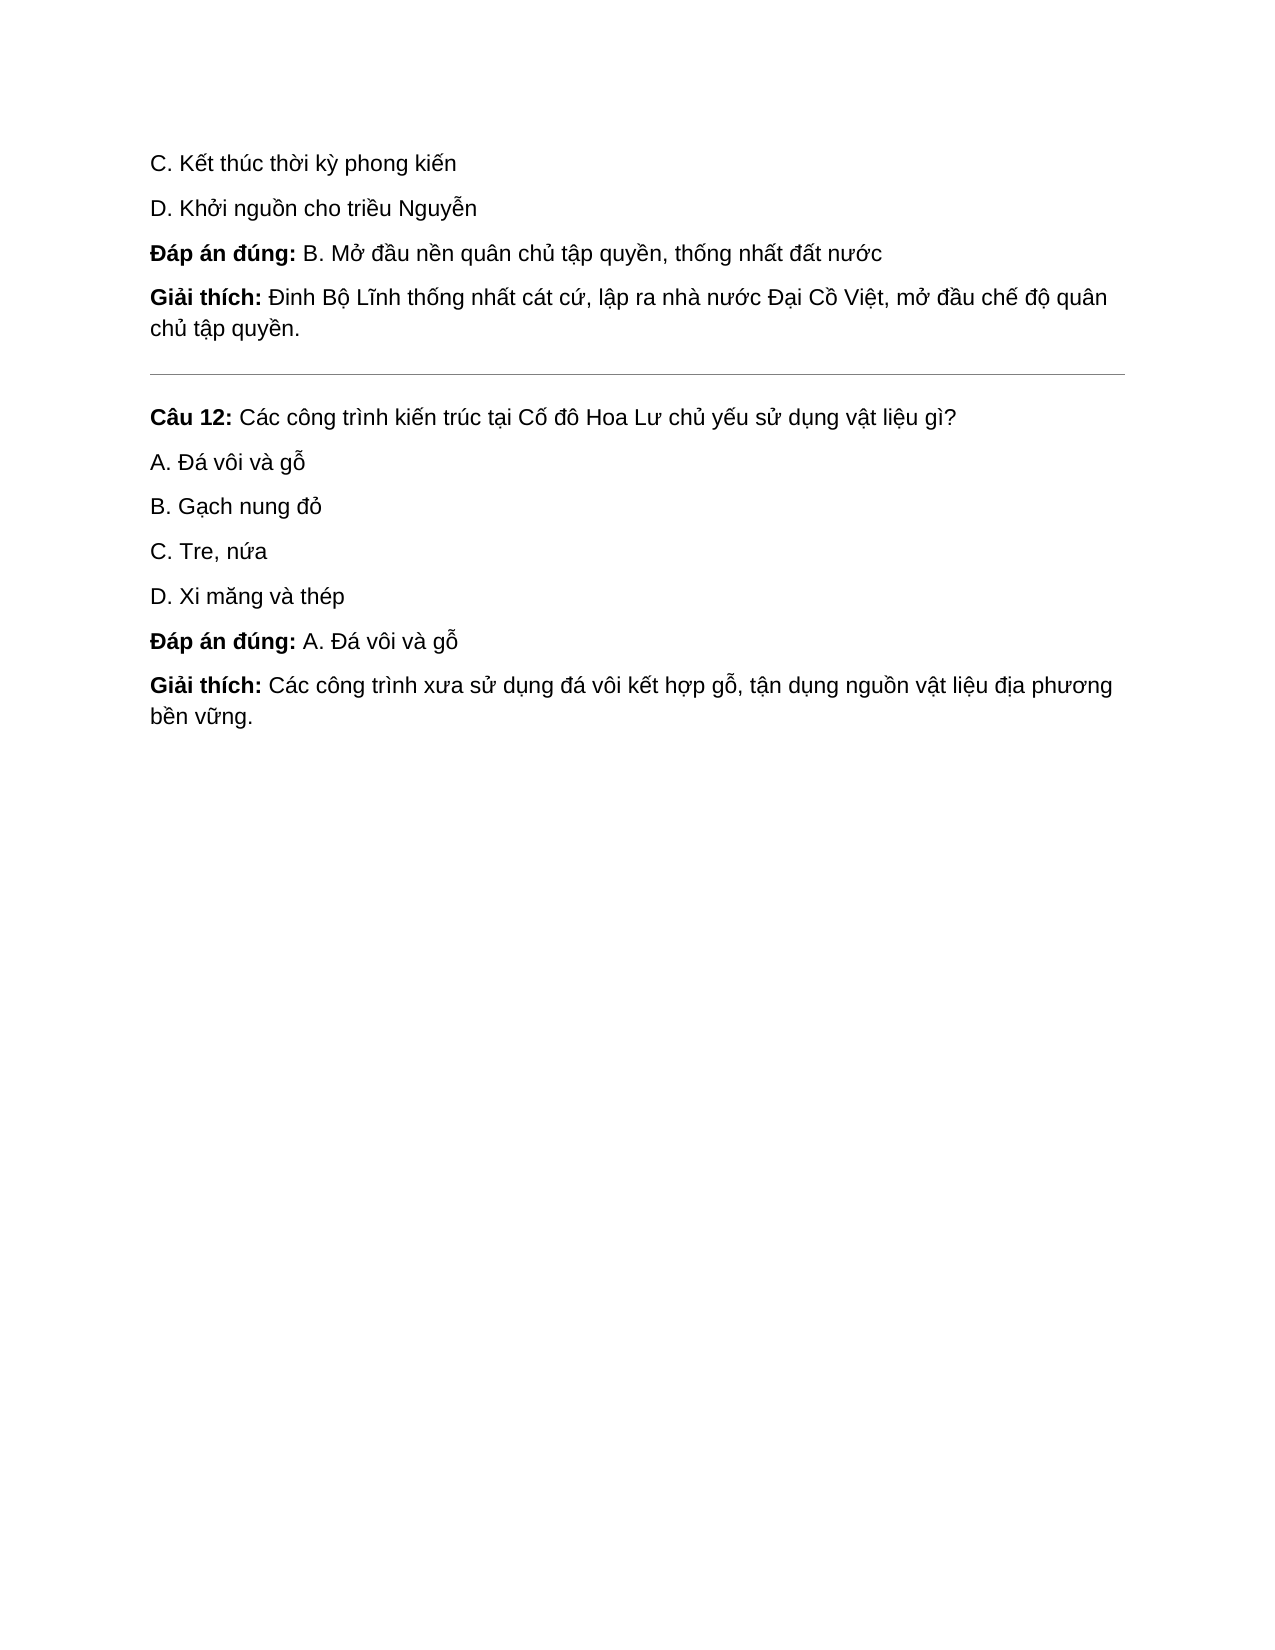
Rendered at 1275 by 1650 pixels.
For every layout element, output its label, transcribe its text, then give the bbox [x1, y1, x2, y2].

text C. Tre, nứa [150, 538, 1125, 564]
text A. Đá vôi và gỗ [150, 448, 1125, 475]
text Giải thích: Đinh Bộ Lĩnh thống nhất cát cứ, lập ra nhà nước Đại Cồ Việt, mở đầu chế độ quân chủ tập quyền. [150, 284, 1125, 341]
text B. Gạch nung đỏ [150, 493, 1125, 519]
text D. Xi măng và thép [150, 583, 1125, 609]
text C. Kết thúc thời kỳ phong kiến [150, 150, 1125, 176]
text Giải thích: Các công trình xưa sử dụng đá vôi kết hợp gỗ, tận dụng nguồn vật liệu địa phương bền vững. [150, 672, 1125, 729]
text D. Khởi nguồn cho triều Nguyễn [150, 195, 1125, 221]
text Đáp án đúng: B. Mở đầu nền quân chủ tập quyền, thống nhất đất nước [150, 239, 1125, 266]
text Câu 12: Các công trình kiến trúc tại Cố đô Hoa Lư chủ yếu sử dụng vật liệu gì? [150, 404, 1125, 430]
text Đáp án đúng: A. Đá vôi và gỗ [150, 628, 1125, 654]
